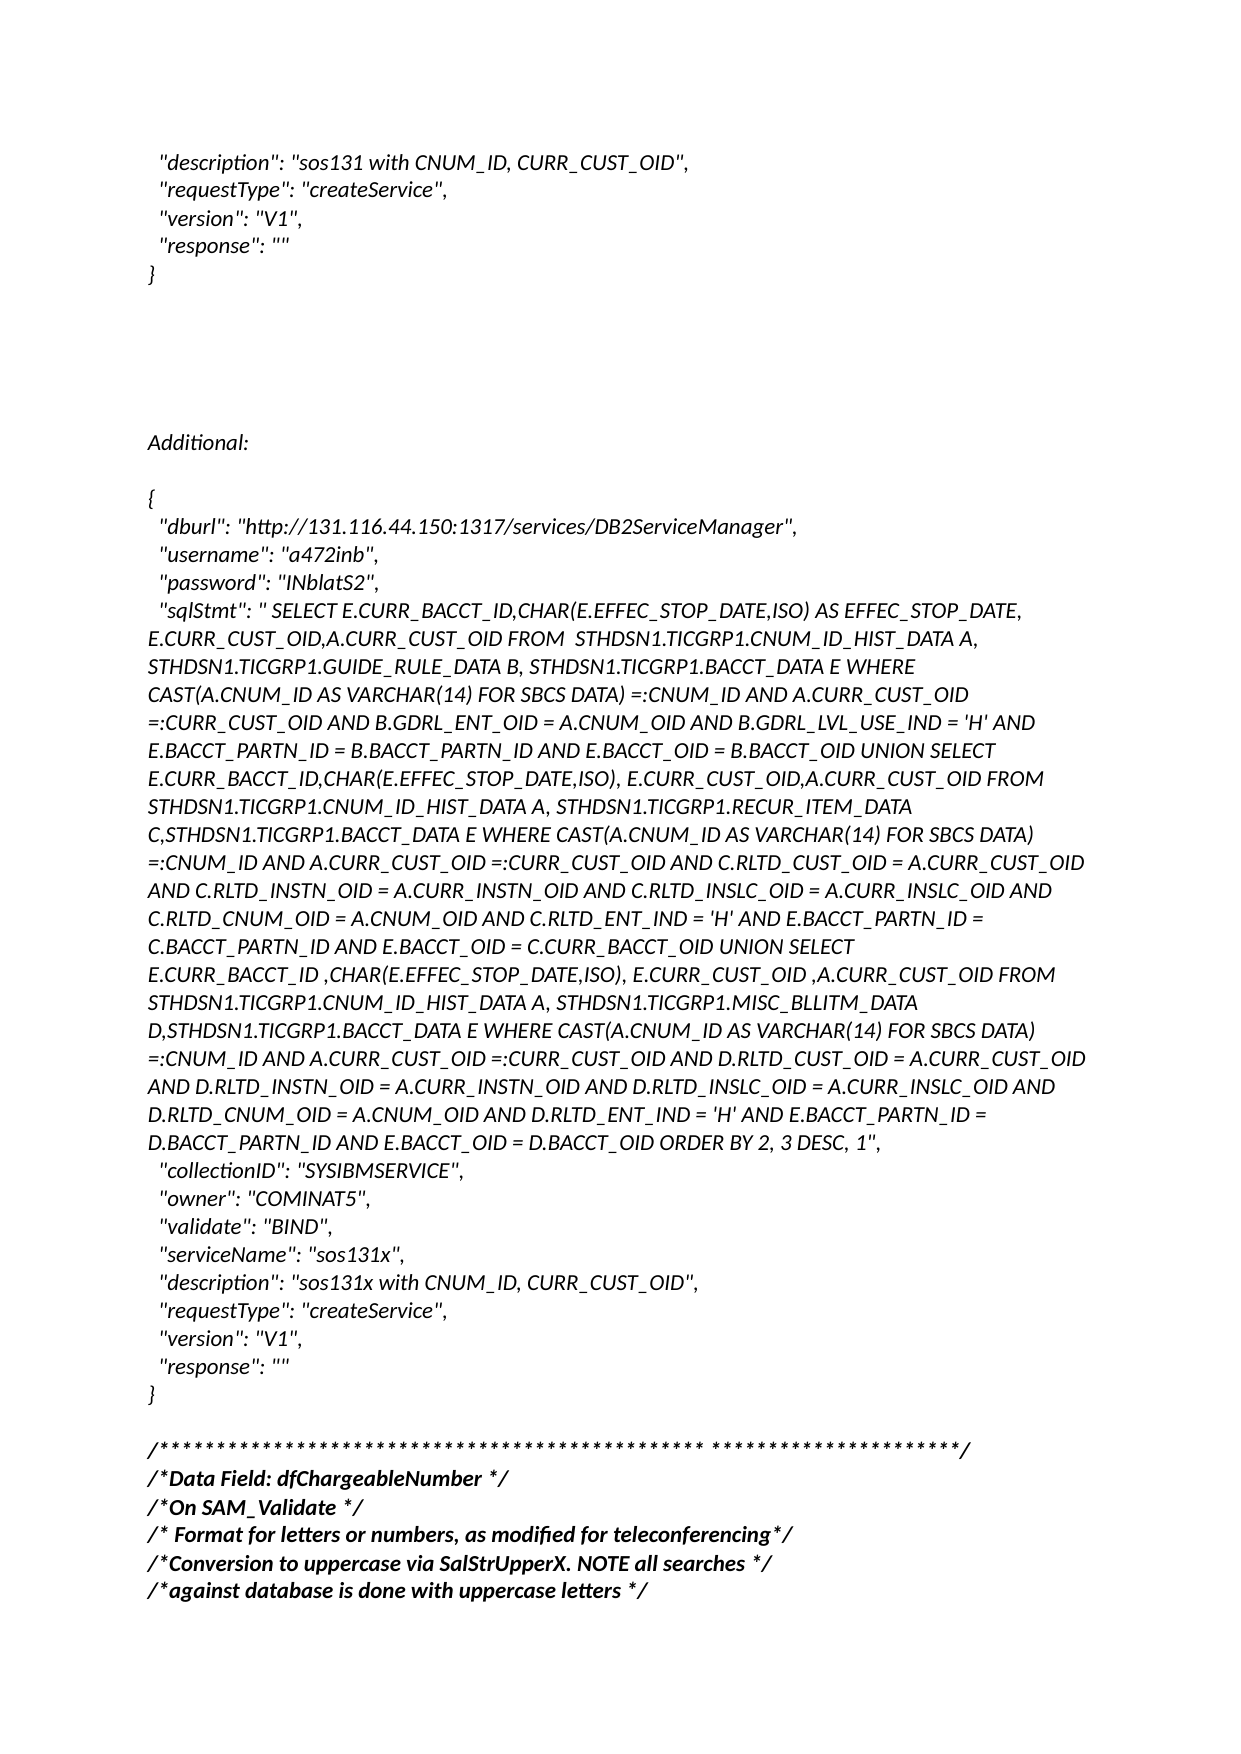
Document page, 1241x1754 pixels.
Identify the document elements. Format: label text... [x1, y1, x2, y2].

text "requestType": "createService", [148, 1296, 1093, 1324]
text "response": "" [148, 232, 1093, 260]
text { [148, 484, 1093, 512]
text "collectionID": "SYSIBMSERVICE", [148, 1156, 1093, 1184]
text "validate": "BIND", [148, 1212, 1093, 1240]
text "password": "INblatS2", [148, 568, 1093, 596]
text "version": "V1", [148, 1324, 1093, 1352]
text } [148, 260, 1093, 288]
text "sqlStmt": " SELECT E.CURR_BACCT_ID,CHAR(E.EFFEC_STOP_DATE,ISO) AS EFFEC_STOP_DATE, E.CURR_CUST_OID,A.CURR_CUST_OID FROM STHDSN1.TICGRP1.CNUM_ID_HIST_DATA A, STHDSN1.TICGRP1.GUIDE_RULE_DATA B, STHDSN1.TICGRP1.BACCT_DATA E WHERE CAST(A.CNUM_ID AS VARCHAR(14) FOR SBCS DATA) =:CNUM_ID AND A.CURR_CUST_OID =:CURR_CUST_OID AND B.GDRL_ENT_OID = A.CNUM_OID AND B.GDRL_LVL_USE_IND = 'H' AND E.BACCT_PARTN_ID = B.BACCT_PARTN_ID AND E.BACCT_OID = B.BACCT_OID UNION SELECT E.CURR_BACCT_ID,CHAR(E.EFFEC_STOP_DATE,ISO), E.CURR_CUST_OID,A.CURR_CUST_OID FROM STHDSN1.TICGRP1.CNUM_ID_HIST_DATA A, STHDSN1.TICGRP1.RECUR_ITEM_DATA C,STHDSN1.TICGRP1.BACCT_DATA E WHERE CAST(A.CNUM_ID AS VARCHAR(14) FOR SBCS DATA) =:CNUM_ID AND A.CURR_CUST_OID =:CURR_CUST_OID AND C.RLTD_CUST_OID = A.CURR_CUST_OID AND C.RLTD_INSTN_OID = A.CURR_INSTN_OID AND C.RLTD_INSLC_OID = A.CURR_INSLC_OID AND C.RLTD_CNUM_OID = A.CNUM_OID AND C.RLTD_ENT_IND = 'H' AND E.BACCT_PARTN_ID = C.BACCT_PARTN_ID AND E.BACCT_OID = C.CURR_BACCT_OID UNION SELECT E.CURR_BACCT_ID ,CHAR(E.EFFEC_STOP_DATE,ISO), E.CURR_CUST_OID ,A.CURR_CUST_OID FROM STHDSN1.TICGRP1.CNUM_ID_HIST_DATA A, STHDSN1.TICGRP1.MISC_BLLITM_DATA D,STHDSN1.TICGRP1.BACCT_DATA E WHERE CAST(A.CNUM_ID AS VARCHAR(14) FOR SBCS DATA) =:CNUM_ID AND A.CURR_CUST_OID =:CURR_CUST_OID AND D.RLTD_CUST_OID = A.CURR_CUST_OID AND D.RLTD_INSTN_OID = A.CURR_INSTN_OID AND D.RLTD_INSLC_OID = A.CURR_INSLC_OID AND D.RLTD_CNUM_OID = A.CNUM_OID AND D.RLTD_ENT_IND = 'H' AND E.BACCT_PARTN_ID = D.BACCT_PARTN_ID AND E.BACCT_OID = D.BACCT_OID ORDER BY 2, 3 DESC, 1", [148, 596, 1093, 1156]
text /* Format for letters or numbers, as modified for teleconferencing*/ [148, 1521, 1093, 1549]
text "username": "a472inb", [148, 540, 1093, 568]
text "owner": "COMINAT5", [148, 1184, 1093, 1212]
text "description": "sos131x with CNUM_ID, CURR_CUST_OID", [148, 1268, 1093, 1296]
text /************************************************ **********************/ [148, 1437, 1093, 1464]
text "dburl": "http://131.116.44.150:1317/services/DB2ServiceManager", [148, 512, 1093, 540]
text Additional: [148, 428, 1093, 456]
text "requestType": "createService", [148, 176, 1093, 204]
text /*Conversion to uppercase via SalStrUpperX. NOTE all searches */ [148, 1549, 1093, 1577]
text "response": "" [148, 1352, 1093, 1381]
text "serviceName": "sos131x", [148, 1240, 1093, 1268]
text /*against database is done with uppercase letters */ [148, 1577, 1093, 1605]
text } [148, 1381, 1093, 1408]
text /*On SAM_Validate */ [148, 1493, 1093, 1521]
text /*Data Field: dfChargeableNumber */ [148, 1464, 1093, 1493]
text "version": "V1", [148, 204, 1093, 232]
text "description": "sos131 with CNUM_ID, CURR_CUST_OID", [148, 148, 1093, 176]
